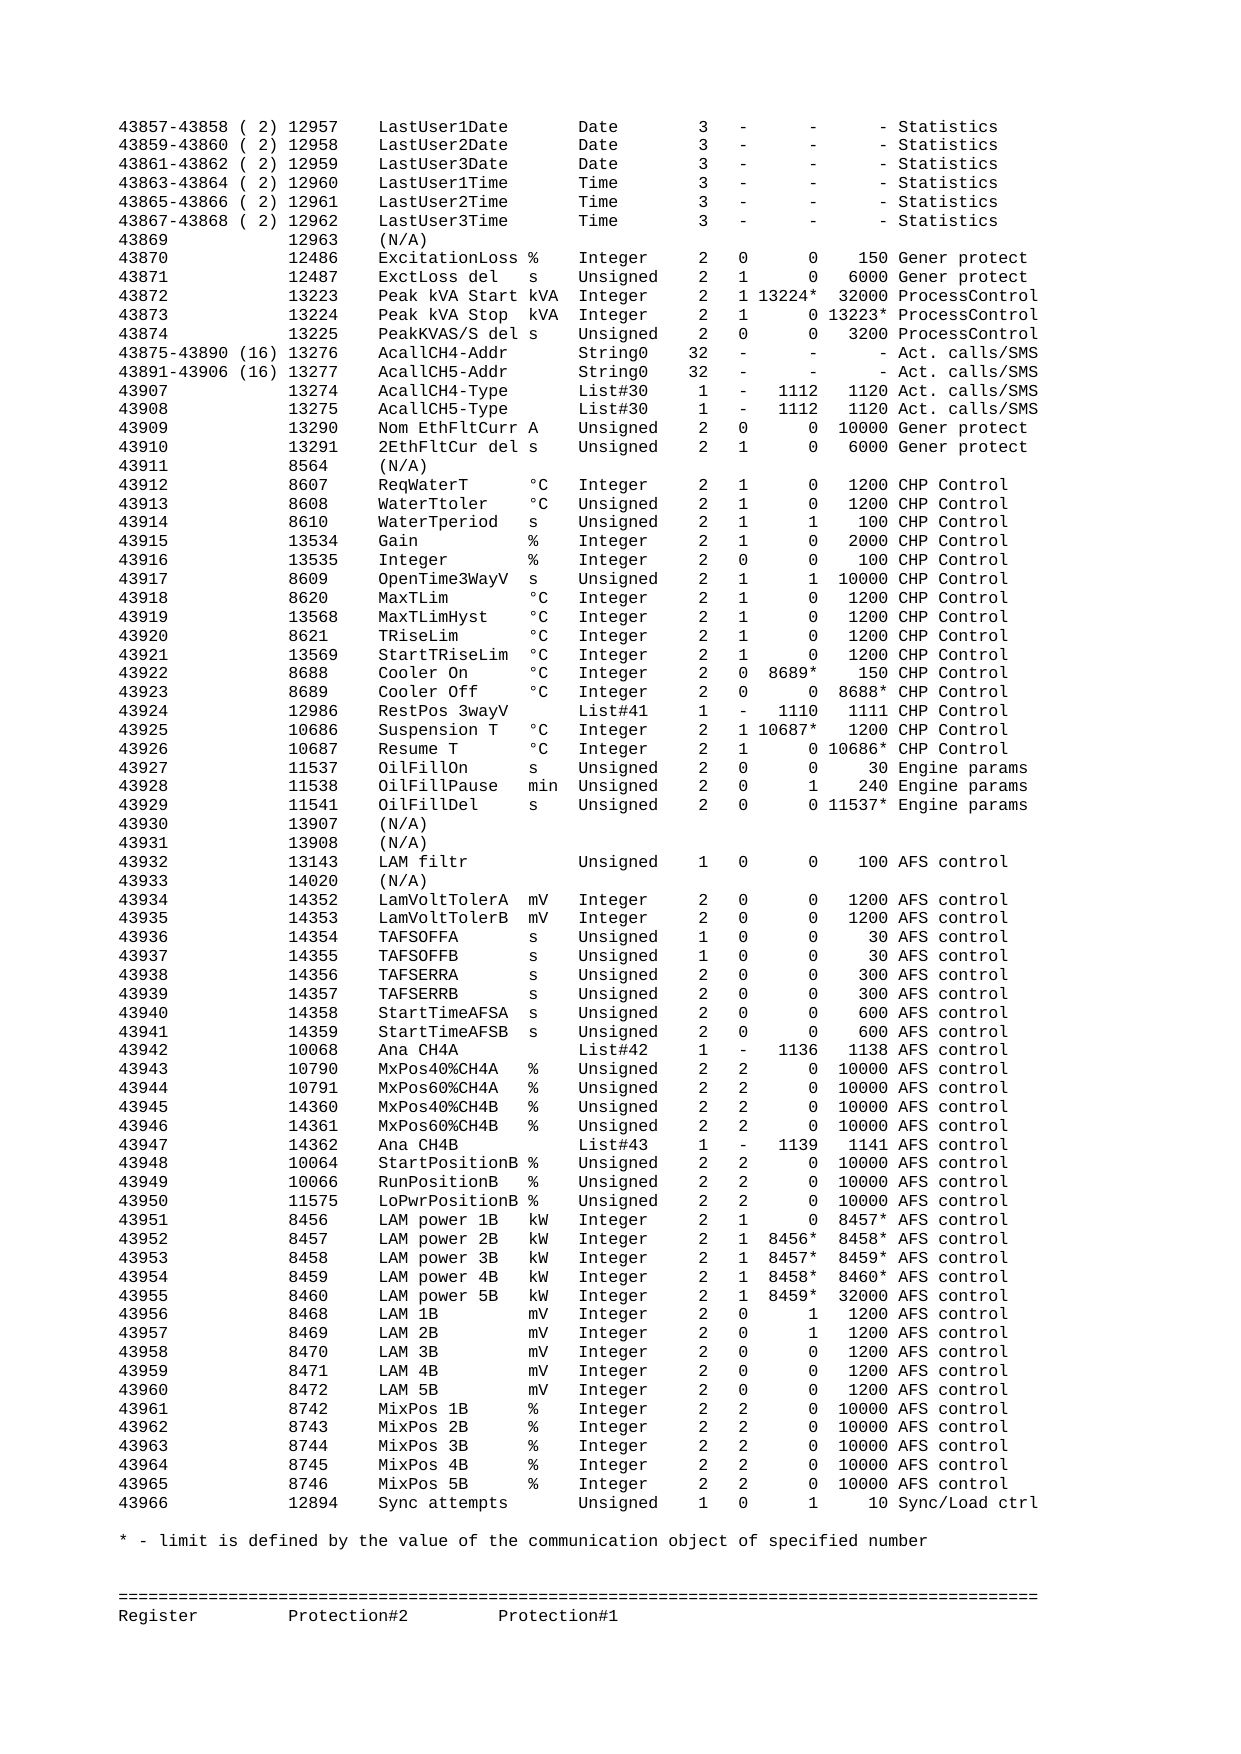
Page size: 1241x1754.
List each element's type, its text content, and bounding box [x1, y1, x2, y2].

text 43870 12486 ExcitationLoss % Integer 2 0 0 150 Gener protect [118, 250, 1122, 269]
text 43907 13274 AcallCH4-Type List#30 1 - 1112 1120 Act. calls/SMS [118, 382, 1122, 401]
text 43964 8745 MixPos 4B % Integer 2 2 0 10000 AFS control [118, 1457, 1122, 1476]
text 43953 8458 LAM power 3B kW Integer 2 1 8457* 8459* AFS control [118, 1249, 1122, 1268]
text 43963 8744 MixPos 3B % Integer 2 2 0 10000 AFS control [118, 1438, 1122, 1457]
text 43929 11541 OilFillDel s Unsigned 2 0 0 11537* Engine params [118, 797, 1122, 816]
text 43908 13275 AcallCH5-Type List#30 1 - 1112 1120 Act. calls/SMS [118, 401, 1122, 420]
text 43863-43864 ( 2) 12960 LastUser1Time Time 3 - - - Statistics [118, 175, 1122, 193]
text 43913 8608 WaterTtoler °C Unsigned 2 1 0 1200 CHP Control [118, 495, 1122, 514]
text 43949 10066 RunPositionB % Unsigned 2 2 0 10000 AFS control [118, 1174, 1122, 1193]
text 43924 12986 RestPos 3wayV List#41 1 - 1110 1111 CHP Control [118, 703, 1122, 721]
text 43956 8468 LAM 1B mV Integer 2 0 1 1200 AFS control [118, 1306, 1122, 1325]
text 43875-43890 (16) 13276 AcallCH4-Addr String0 32 - - - Act. calls/SMS [118, 344, 1122, 363]
text 43915 13534 Gain % Integer 2 1 0 2000 CHP Control [118, 533, 1122, 552]
text 43948 10064 StartPositionB % Unsigned 2 2 0 10000 AFS control [118, 1155, 1122, 1174]
text 43960 8472 LAM 5B mV Integer 2 0 0 1200 AFS control [118, 1381, 1122, 1400]
text 43943 10790 MxPos40%CH4A % Unsigned 2 2 0 10000 AFS control [118, 1061, 1122, 1080]
text 43861-43862 ( 2) 12959 LastUser3Date Date 3 - - - Statistics [118, 156, 1122, 175]
text 43923 8689 Cooler Off °C Integer 2 0 0 8688* CHP Control [118, 684, 1122, 703]
text 43959 8471 LAM 4B mV Integer 2 0 0 1200 AFS control [118, 1362, 1122, 1381]
text * - limit is defined by the value of the communication object of specified number [118, 1532, 1122, 1551]
text 43869 12963 (N/A) [118, 231, 1122, 250]
text 43918 8620 MaxTLim °C Integer 2 1 0 1200 CHP Control [118, 589, 1122, 608]
text 43917 8609 OpenTime3WayV s Unsigned 2 1 1 10000 CHP Control [118, 571, 1122, 589]
text 43934 14352 LamVoltTolerA mV Integer 2 0 0 1200 AFS control [118, 891, 1122, 910]
text 43950 11575 LoPwrPositionB % Unsigned 2 2 0 10000 AFS control [118, 1193, 1122, 1212]
text 43958 8470 LAM 3B mV Integer 2 0 0 1200 AFS control [118, 1344, 1122, 1362]
text 43941 14359 StartTimeAFSB s Unsigned 2 0 0 600 AFS control [118, 1023, 1122, 1042]
text 43891-43906 (16) 13277 AcallCH5-Addr String0 32 - - - Act. calls/SMS [118, 363, 1122, 382]
text 43962 8743 MixPos 2B % Integer 2 2 0 10000 AFS control [118, 1419, 1122, 1438]
text 43946 14361 MxPos60%CH4B % Unsigned 2 2 0 10000 AFS control [118, 1117, 1122, 1136]
text ============================================================================================ [118, 1589, 1122, 1608]
text 43919 13568 MaxTLimHyst °C Integer 2 1 0 1200 CHP Control [118, 608, 1122, 627]
text 43925 10686 Suspension T °C Integer 2 1 10687* 1200 CHP Control [118, 721, 1122, 740]
text 43926 10687 Resume T °C Integer 2 1 0 10686* CHP Control [118, 740, 1122, 759]
text 43916 13535 Integer % Integer 2 0 0 100 CHP Control [118, 552, 1122, 571]
text 43920 8621 TRiseLim °C Integer 2 1 0 1200 CHP Control [118, 627, 1122, 646]
text 43911 8564 (N/A) [118, 457, 1122, 476]
text 43873 13224 Peak kVA Stop kVA Integer 2 1 0 13223* ProcessControl [118, 307, 1122, 326]
text 43955 8460 LAM power 5B kW Integer 2 1 8459* 32000 AFS control [118, 1287, 1122, 1306]
text 43954 8459 LAM power 4B kW Integer 2 1 8458* 8460* AFS control [118, 1268, 1122, 1287]
text 43951 8456 LAM power 1B kW Integer 2 1 0 8457* AFS control [118, 1212, 1122, 1231]
text 43871 12487 ExctLoss del s Unsigned 2 1 0 6000 Gener protect [118, 269, 1122, 288]
text 43922 8688 Cooler On °C Integer 2 0 8689* 150 CHP Control [118, 665, 1122, 684]
text 43957 8469 LAM 2B mV Integer 2 0 1 1200 AFS control [118, 1325, 1122, 1344]
text Register Protection#2 Protection#1 [118, 1608, 1122, 1626]
text 43859-43860 ( 2) 12958 LastUser2Date Date 3 - - - Statistics [118, 137, 1122, 156]
text 43966 12894 Sync attempts Unsigned 1 0 1 10 Sync/Load ctrl [118, 1494, 1122, 1513]
text 43965 8746 MixPos 5B % Integer 2 2 0 10000 AFS control [118, 1476, 1122, 1494]
text 43867-43868 ( 2) 12962 LastUser3Time Time 3 - - - Statistics [118, 212, 1122, 231]
text 43874 13225 PeakKVAS/S del s Unsigned 2 0 0 3200 ProcessControl [118, 326, 1122, 344]
text 43910 13291 2EthFltCur del s Unsigned 2 1 0 6000 Gener protect [118, 439, 1122, 457]
text 43940 14358 StartTimeAFSA s Unsigned 2 0 0 600 AFS control [118, 1004, 1122, 1023]
text 43945 14360 MxPos40%CH4B % Unsigned 2 2 0 10000 AFS control [118, 1098, 1122, 1117]
text 43857-43858 ( 2) 12957 LastUser1Date Date 3 - - - Statistics [118, 118, 1122, 137]
text 43938 14356 TAFSERRA s Unsigned 2 0 0 300 AFS control [118, 967, 1122, 985]
text 43927 11537 OilFillOn s Unsigned 2 0 0 30 Engine params [118, 759, 1122, 778]
text 43942 10068 Ana CH4A List#42 1 - 1136 1138 AFS control [118, 1042, 1122, 1061]
text 43914 8610 WaterTperiod s Unsigned 2 1 1 100 CHP Control [118, 514, 1122, 533]
text 43939 14357 TAFSERRB s Unsigned 2 0 0 300 AFS control [118, 985, 1122, 1004]
text 43935 14353 LamVoltTolerB mV Integer 2 0 0 1200 AFS control [118, 910, 1122, 929]
text 43928 11538 OilFillPause min Unsigned 2 0 1 240 Engine params [118, 778, 1122, 797]
text 43937 14355 TAFSOFFB s Unsigned 1 0 0 30 AFS control [118, 948, 1122, 967]
text 43933 14020 (N/A) [118, 872, 1122, 891]
text 43865-43866 ( 2) 12961 LastUser2Time Time 3 - - - Statistics [118, 193, 1122, 212]
text 43931 13908 (N/A) [118, 834, 1122, 853]
text 43952 8457 LAM power 2B kW Integer 2 1 8456* 8458* AFS control [118, 1231, 1122, 1249]
text 43944 10791 MxPos60%CH4A % Unsigned 2 2 0 10000 AFS control [118, 1080, 1122, 1098]
text 43912 8607 ReqWaterT °C Integer 2 1 0 1200 CHP Control [118, 476, 1122, 495]
text 43932 13143 LAM filtr Unsigned 1 0 0 100 AFS control [118, 853, 1122, 872]
text 43930 13907 (N/A) [118, 816, 1122, 834]
text 43921 13569 StartTRiseLim °C Integer 2 1 0 1200 CHP Control [118, 646, 1122, 665]
text 43936 14354 TAFSOFFA s Unsigned 1 0 0 30 AFS control [118, 929, 1122, 948]
text 43947 14362 Ana CH4B List#43 1 - 1139 1141 AFS control [118, 1136, 1122, 1155]
text 43961 8742 MixPos 1B % Integer 2 2 0 10000 AFS control [118, 1400, 1122, 1419]
text 43909 13290 Nom EthFltCurr A Unsigned 2 0 0 10000 Gener protect [118, 420, 1122, 439]
text 43872 13223 Peak kVA Start kVA Integer 2 1 13224* 32000 ProcessControl [118, 288, 1122, 307]
